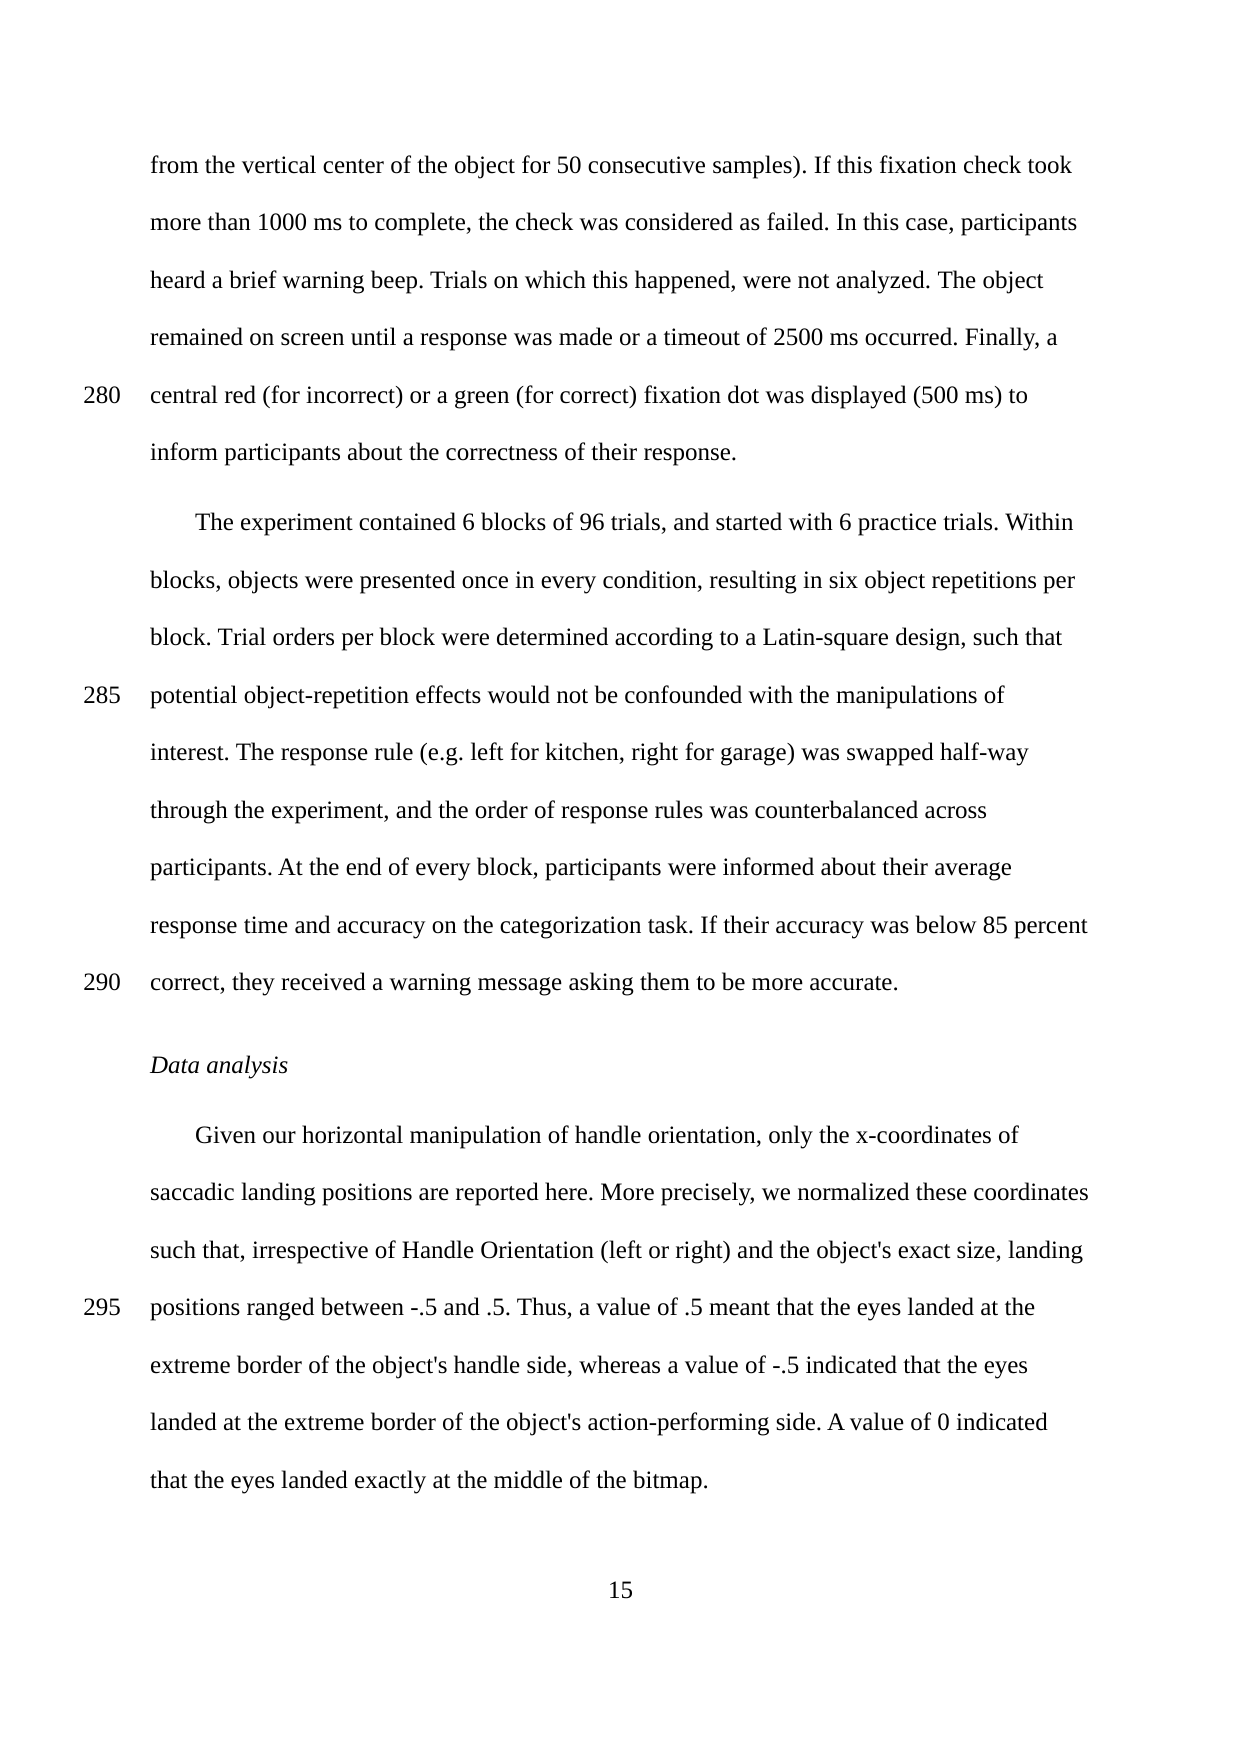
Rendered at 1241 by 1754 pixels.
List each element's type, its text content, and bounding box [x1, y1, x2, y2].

text Given our horizontal manipulation of handle orientation, only the x-coordinates of saccadic landing positions are reported here. More precisely, we normalized these coordinates such that, irrespective of Handle Orientation (left or right) and the object's exact size, landing positions ranged between -.5 and .5. Thus, a value of .5 meant that the eyes landed at the extreme border of the object's handle side, whereas a value of -.5 indicated that the eyes landed at the extreme border of the object's action-performing side. A value of 0 indicated that the eyes landed exactly at the middle of the bitmap. [150, 1120, 1091, 1494]
subtitle Data analysis [150, 1050, 1091, 1079]
text The experiment contained 6 blocks of 96 trials, and started with 6 practice trials. Within blocks, objects were presented once in every condition, resulting in six object repetitions per block. Trial orders per block were determined according to a Latin-square design, such that potential object-repetition effects would not be confounded with the manipulations of interest. The response rule (e.g. left for kitchen, right for garage) was swapped half-way through the experiment, and the order of response rules was counterbalanced across participants. At the end of every block, participants were informed about their average response time and accuracy on the categorization task. If their accuracy was below 85 percent correct, they received a warning message asking them to be more accurate. [150, 507, 1091, 996]
text from the vertical center of the object for 50 consecutive samples). If this fixation check took more than 1000 ms to complete, the check was considered as failed. In this case, participants heard a brief warning beep. Trials on which this happened, were not analyzed. The object remained on screen until a response was made or a timeout of 2500 ms occurred. Finally, a central red (for incorrect) or a green (for correct) fixation dot was displayed (500 ms) to inform participants about the correctness of their response. [150, 150, 1091, 466]
